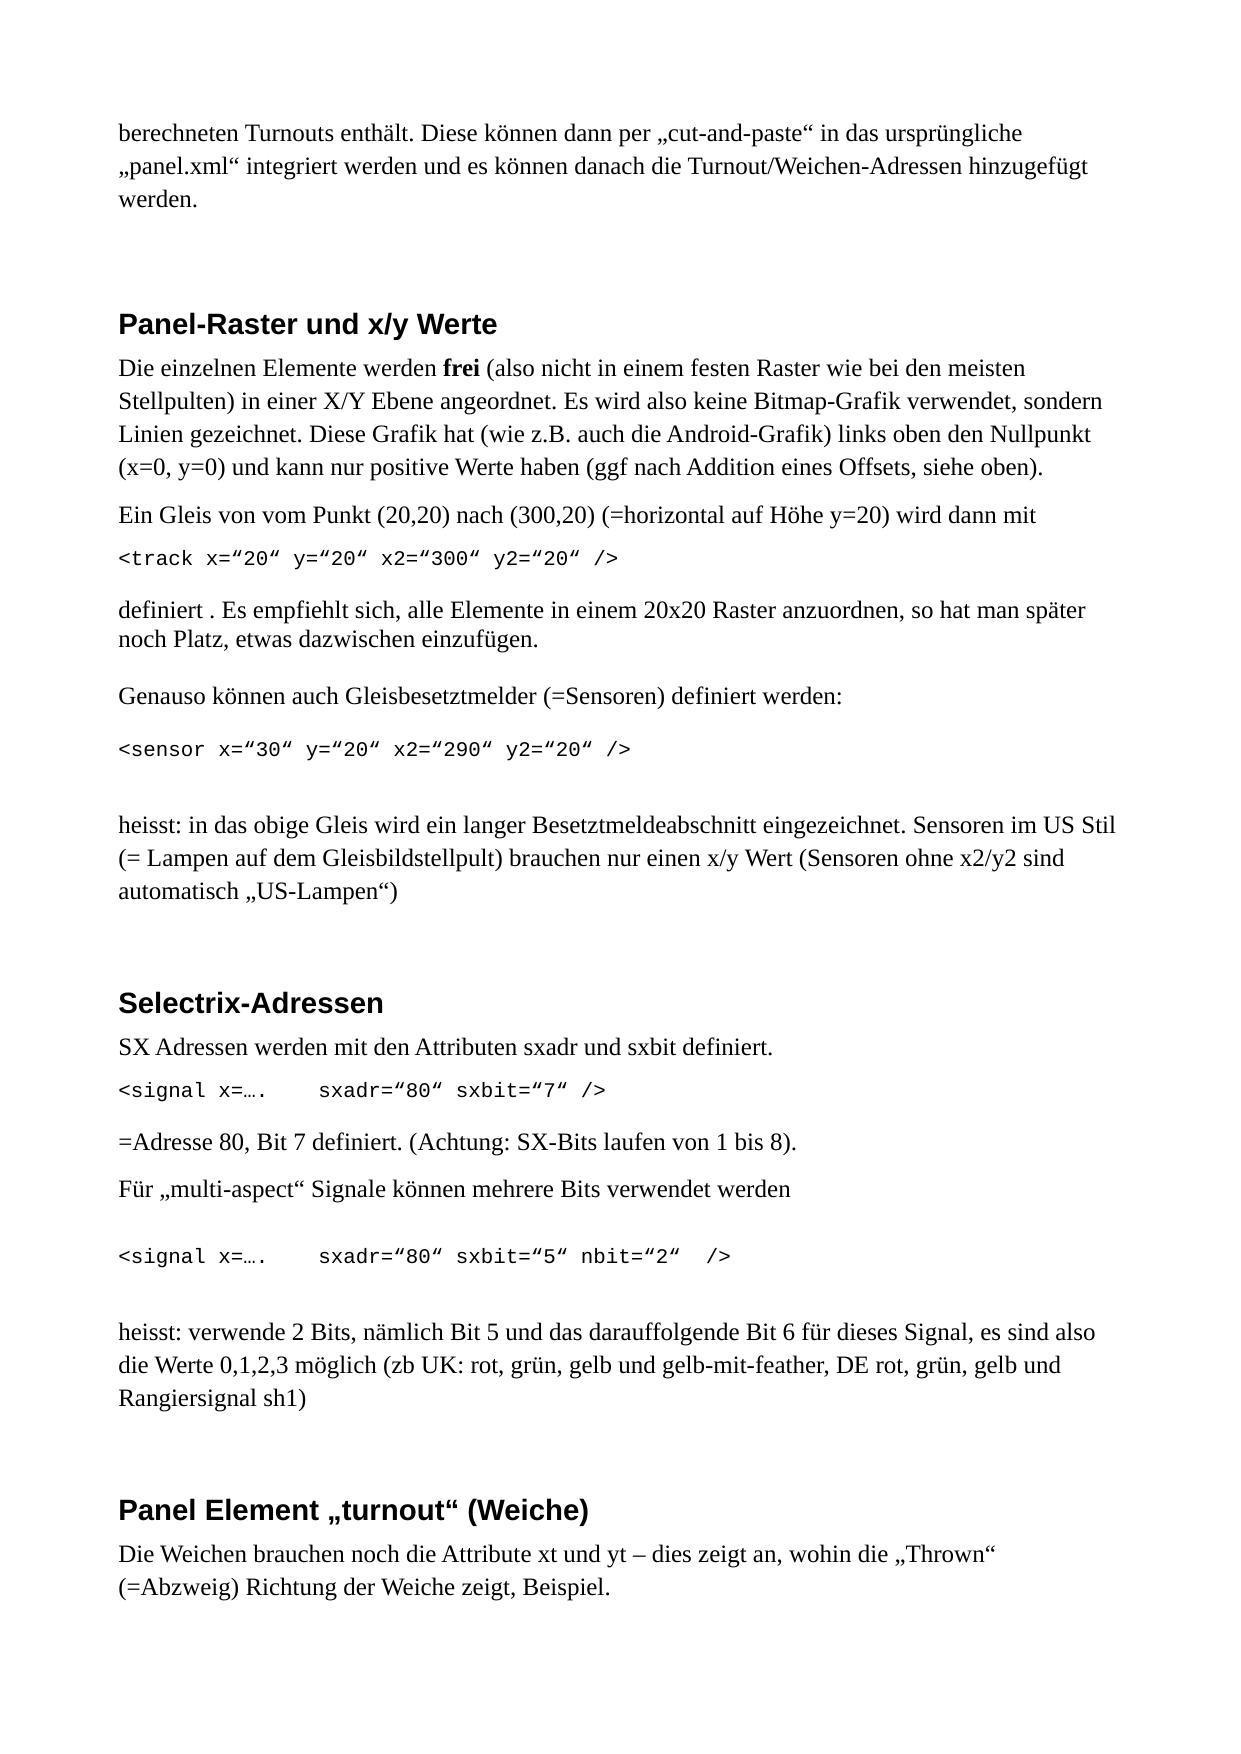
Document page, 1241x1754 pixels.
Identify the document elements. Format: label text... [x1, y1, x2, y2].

subtitle Selectrix-Adressen [118, 986, 1122, 1019]
text Ein Gleis von vom Punkt (20,20) nach (300,20) (=horizontal auf Höhe y=20) wird dann mit [118, 500, 1122, 529]
text heisst: verwende 2 Bits, nämlich Bit 5 und das darauffolgende Bit 6 für dieses Signal, es sind also die Werte 0,1,2,3 möglich (zb UK: rot, grün, gelb und gelb-mit-feather, DE rot, grün, gelb und Rangiersignal sh1) [118, 1317, 1122, 1412]
text <signal x=…. sxadr=“80“ sxbit=“7“ /> [118, 1080, 1122, 1103]
text SX Adressen werden mit den Attributen sxadr und sxbit definiert. [118, 1032, 1122, 1061]
text definiert . Es empfiehlt sich, alle Elemente in einem 20x20 Raster anzuordnen, so hat man später noch Platz, etwas dazwischen einzufügen. [118, 595, 1122, 652]
subtitle Panel-Raster und x/y Werte [118, 307, 1122, 341]
text <track x=“20“ y=“20“ x2=“300“ y2=“20“ /> [118, 548, 1122, 571]
text <sensor x=“30“ y=“20“ x2=“290“ y2=“20“ /> [118, 739, 1122, 762]
text Für „multi-aspect“ Signale können mehrere Bits verwendet werden [118, 1174, 1122, 1203]
text Die einzelnen Elemente werden frei (also nicht in einem festen Raster wie bei den meisten Stellpulten) in einer X/Y Ebene angeordnet. Es wird also keine Bitmap-Grafik verwendet, sondern Linien gezeichnet. Diese Grafik hat (wie z.B. auch die Android-Grafik) links oben den Nullpunkt (x=0, y=0) und kann nur positive Werte haben (ggf nach Addition eines Offsets, siehe oben). [118, 353, 1122, 481]
text heisst: in das obige Gleis wird ein langer Besetztmeldeabschnitt eingezeichnet. Sensoren im US Stil (= Lampen auf dem Gleisbildstellpult) brauchen nur einen x/y Wert (Sensoren ohne x2/y2 sind automatisch „US-Lampen“) [118, 810, 1122, 905]
text Die Weichen brauchen noch die Attribute xt und yt – dies zeigt an, wohin die „Thrown“ (=Abzweig) Richtung der Weiche zeigt, Beispiel. [118, 1539, 1122, 1601]
subtitle Panel Element „turnout“ (Weiche) [118, 1493, 1122, 1527]
text Genauso können auch Gleisbesetztmelder (=Sensoren) definiert werden: [118, 681, 1122, 710]
text berechneten Turnouts enthält. Diese können dann per „cut-and-paste“ in das ursprüngliche „panel.xml“ integriert werden und es können danach die Turnout/Weichen-Adressen hinzugefügt werden. [118, 118, 1122, 213]
text <signal x=…. sxadr=“80“ sxbit=“5“ nbit=“2“ /> [118, 1246, 1122, 1269]
text =Adresse 80, Bit 7 definiert. (Achtung: SX-Bits laufen von 1 bis 8). [118, 1127, 1122, 1156]
